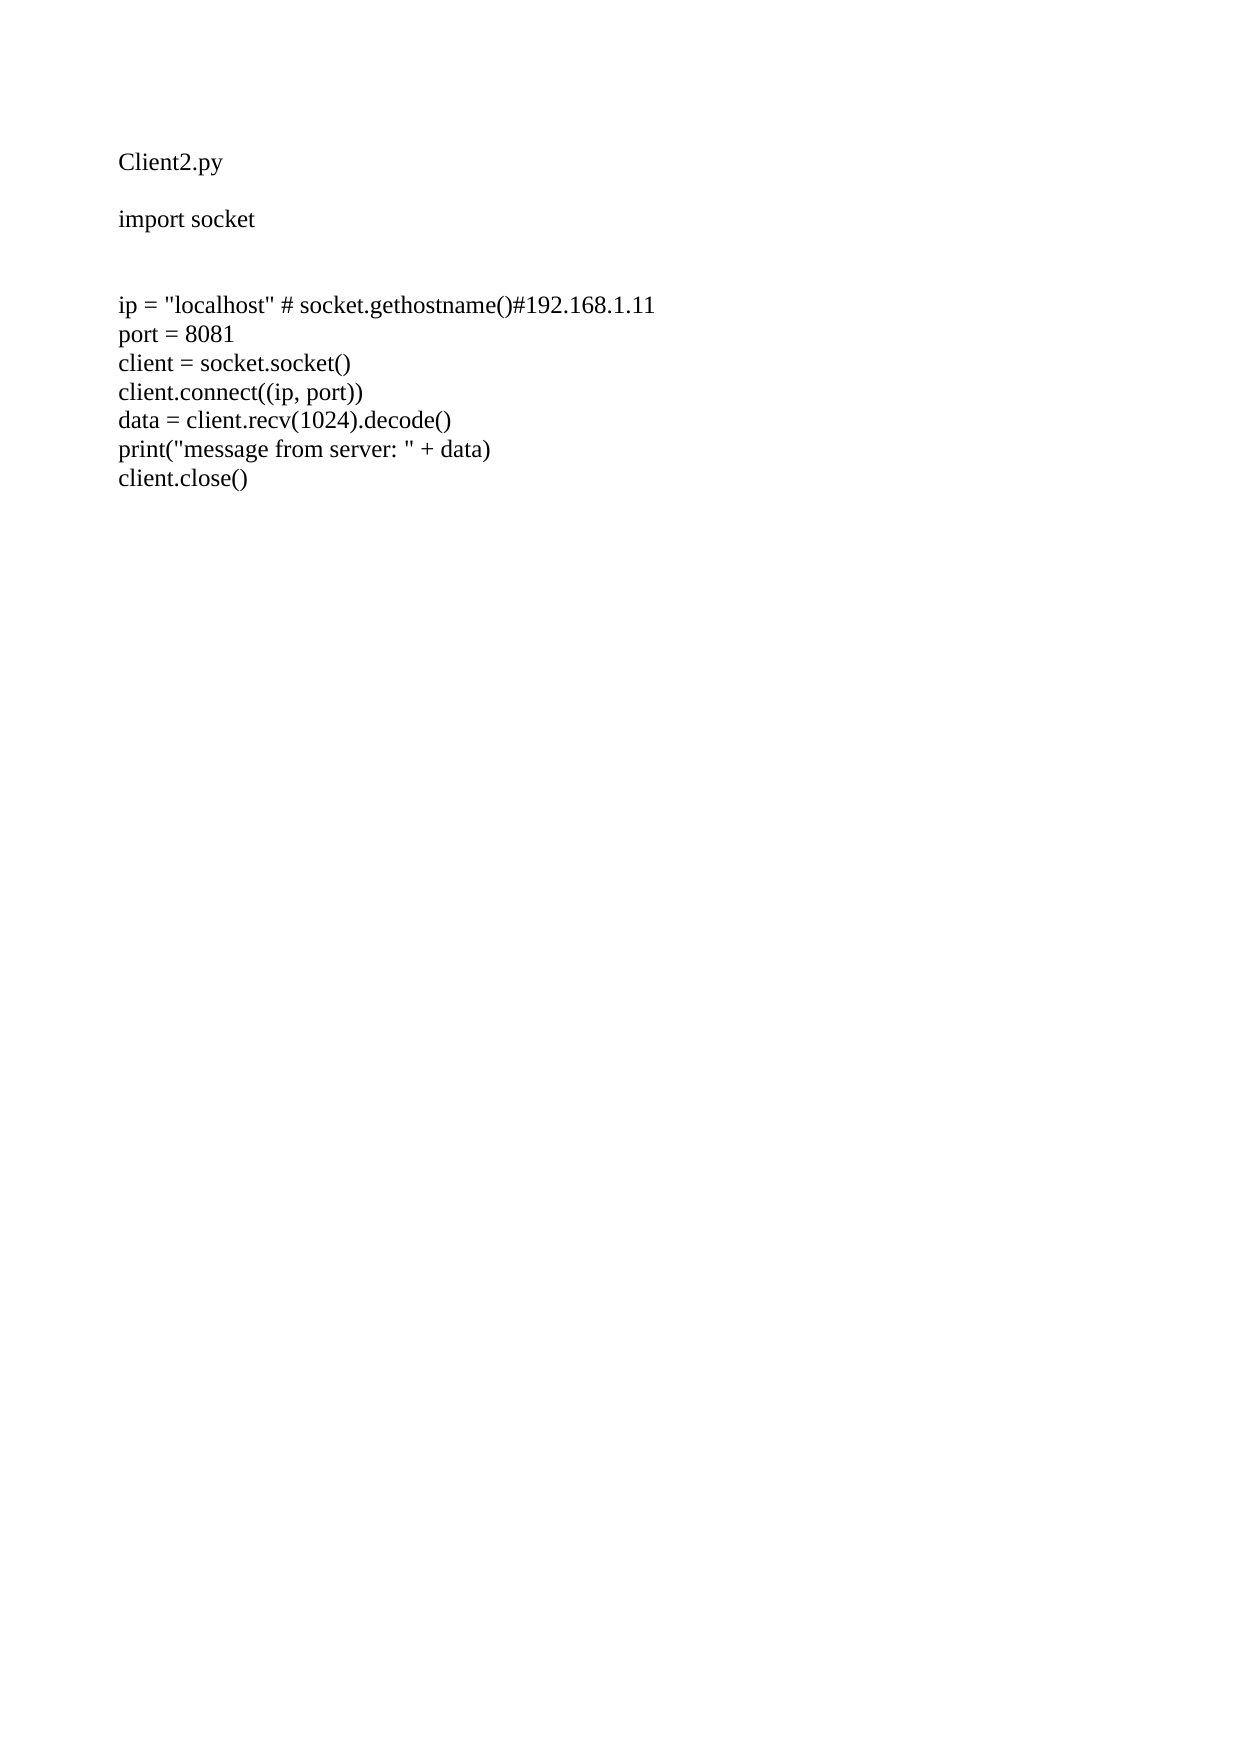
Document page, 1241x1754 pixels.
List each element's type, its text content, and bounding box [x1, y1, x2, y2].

text port = 8081 [118, 319, 1122, 348]
text ip = "localhost" # socket.gethostname()#192.168.1.11 [118, 291, 1122, 319]
text print("message from server: " + data) [118, 434, 1122, 463]
text client.connect((ip, port)) [118, 377, 1122, 406]
text import socket [118, 204, 1122, 233]
text data = client.recv(1024).decode() [118, 406, 1122, 434]
text client.close() [118, 463, 1122, 492]
text Client2.py [118, 147, 1122, 176]
text client = socket.socket() [118, 348, 1122, 377]
